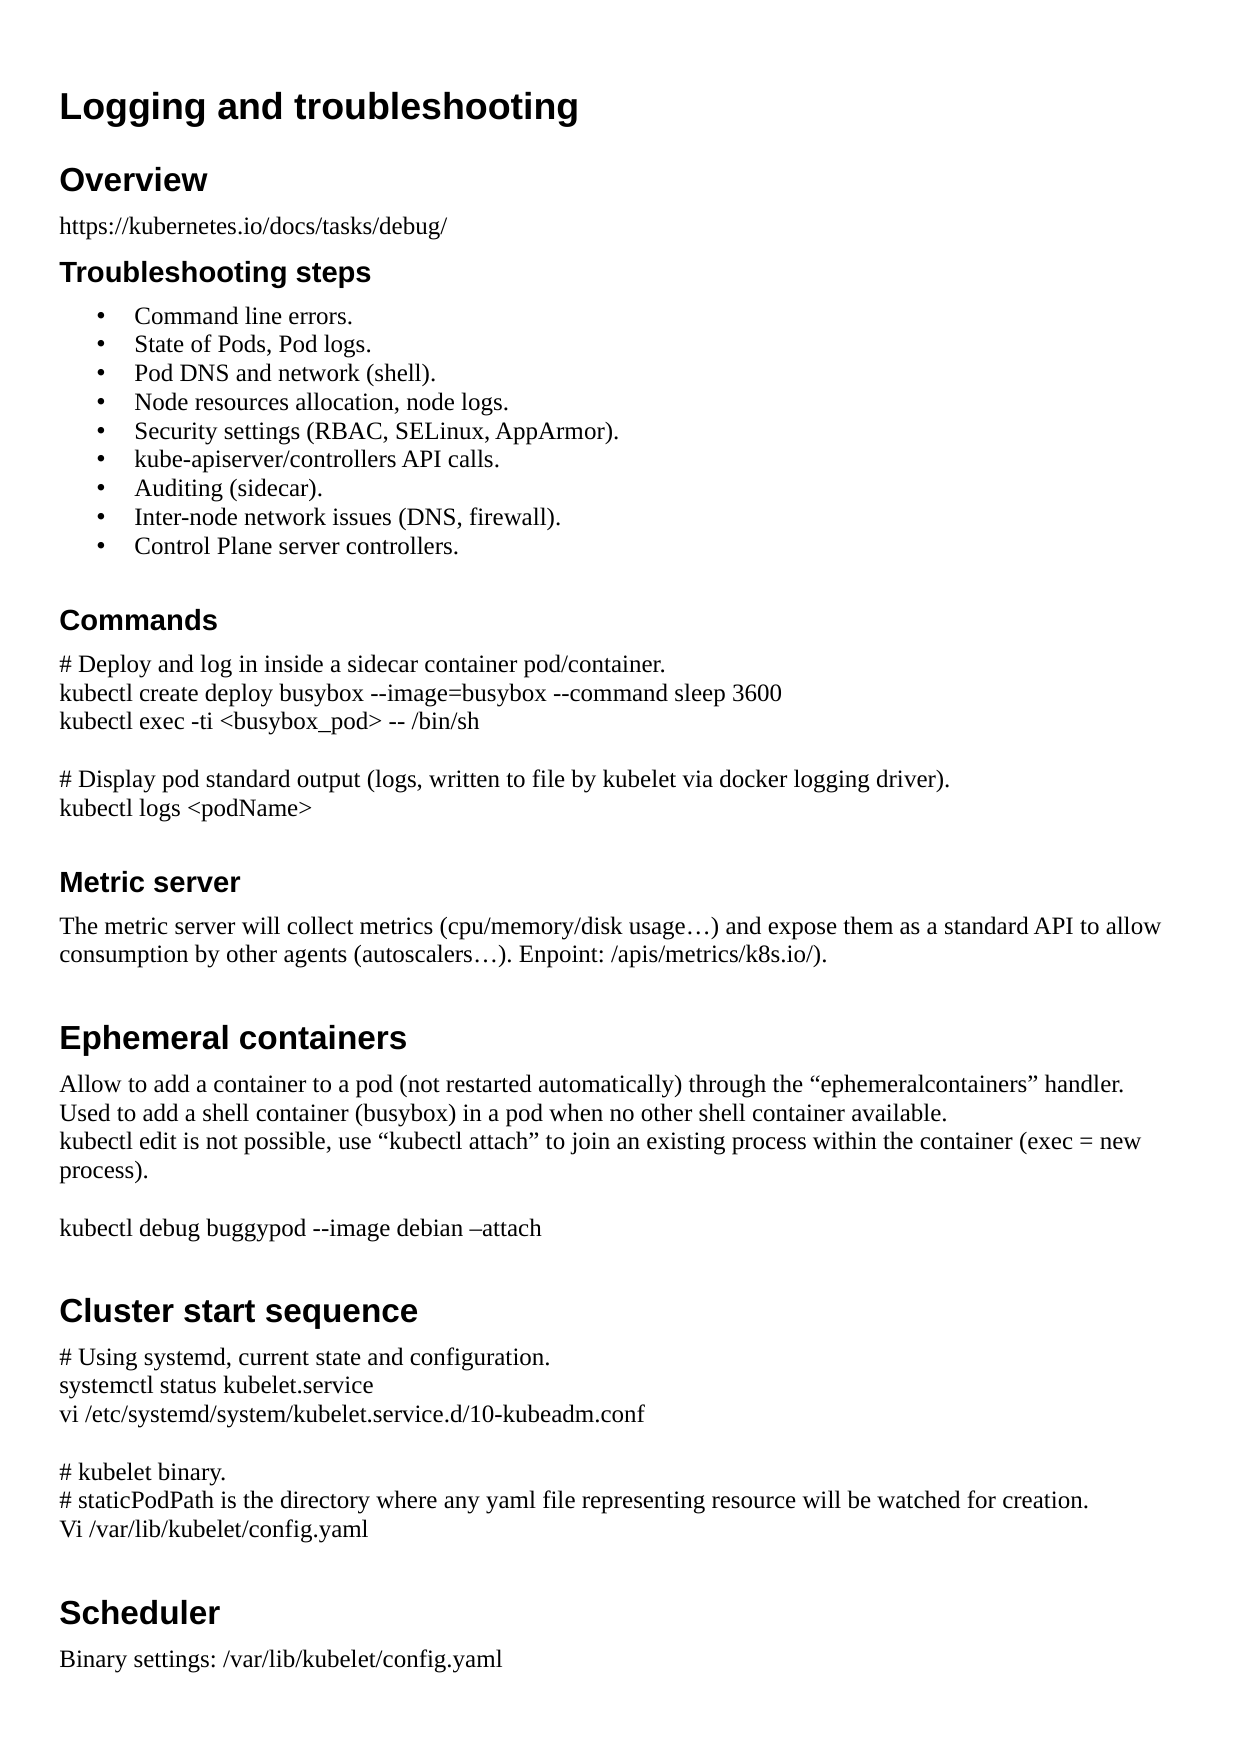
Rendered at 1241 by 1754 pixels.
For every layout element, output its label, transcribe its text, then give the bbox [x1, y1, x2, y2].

list Control Plane server controllers. [97, 531, 1181, 559]
subtitle Troubleshooting steps [59, 255, 1181, 288]
text vi /etc/systemd/system/kubelet.service.d/10-kubeadm.conf [59, 1399, 1181, 1428]
text Binary settings: /var/lib/kubelet/config.yaml [59, 1644, 1181, 1672]
text kubectl debug buggypod --image debian –attach [59, 1213, 1181, 1241]
text systemctl status kubelet.service [59, 1371, 1181, 1399]
list Inter-node network issues (DNS, firewall). [97, 502, 1181, 531]
text Vi /var/lib/kubelet/config.yaml [59, 1514, 1181, 1543]
subtitle Scheduler [59, 1593, 1181, 1631]
text Used to add a shell container (busybox) in a pod when no other shell container available. [59, 1098, 1181, 1126]
text kubectl exec -ti <busybox_pod> -- /bin/sh [59, 706, 1181, 735]
subtitle Cluster start sequence [59, 1291, 1181, 1329]
text kubectl edit is not possible, use “kubectl attach” to join an existing process within the container (exec = new process). [59, 1126, 1181, 1184]
list Auditing (sidecar). [97, 473, 1181, 502]
list kube-apiserver/controllers API calls. [97, 444, 1181, 473]
list Pod DNS and network (shell). [97, 358, 1181, 387]
subtitle Logging and troubleshooting [59, 84, 1181, 127]
text Allow to add a container to a pod (not restarted automatically) through the “ephemeralcontainers” handler. [59, 1069, 1181, 1098]
list Security settings (RBAC, SELinux, AppArmor). [97, 416, 1181, 444]
list Command line errors. [97, 301, 1181, 329]
list State of Pods, Pod logs. [97, 329, 1181, 358]
text The metric server will collect metrics (cpu/memory/disk usage…) and expose them as a standard API to allow consumption by other agents (autoscalers…). Enpoint: /apis/metrics/k8s.io/). [59, 911, 1181, 968]
subtitle Overview [59, 161, 1181, 199]
subtitle Metric server [59, 865, 1181, 898]
text # Deploy and log in inside a sidecar container pod/container. kubectl create deploy busybox --image=busybox --command sleep 3600 [59, 649, 1181, 706]
subtitle Ephemeral containers [59, 1018, 1181, 1056]
text # kubelet binary. [59, 1457, 1181, 1486]
list Node resources allocation, node logs. [97, 387, 1181, 416]
text https://kubernetes.io/docs/tasks/debug/ [59, 211, 1181, 240]
text # Using systemd, current state and configuration. [59, 1342, 1181, 1371]
text # Display pod standard output (logs, written to file by kubelet via docker logging driver). [59, 764, 1181, 793]
subtitle Commands [59, 603, 1181, 636]
text # staticPodPath is the directory where any yaml file representing resource will be watched for creation. [59, 1486, 1181, 1514]
text kubectl logs <podName> [59, 793, 1181, 821]
